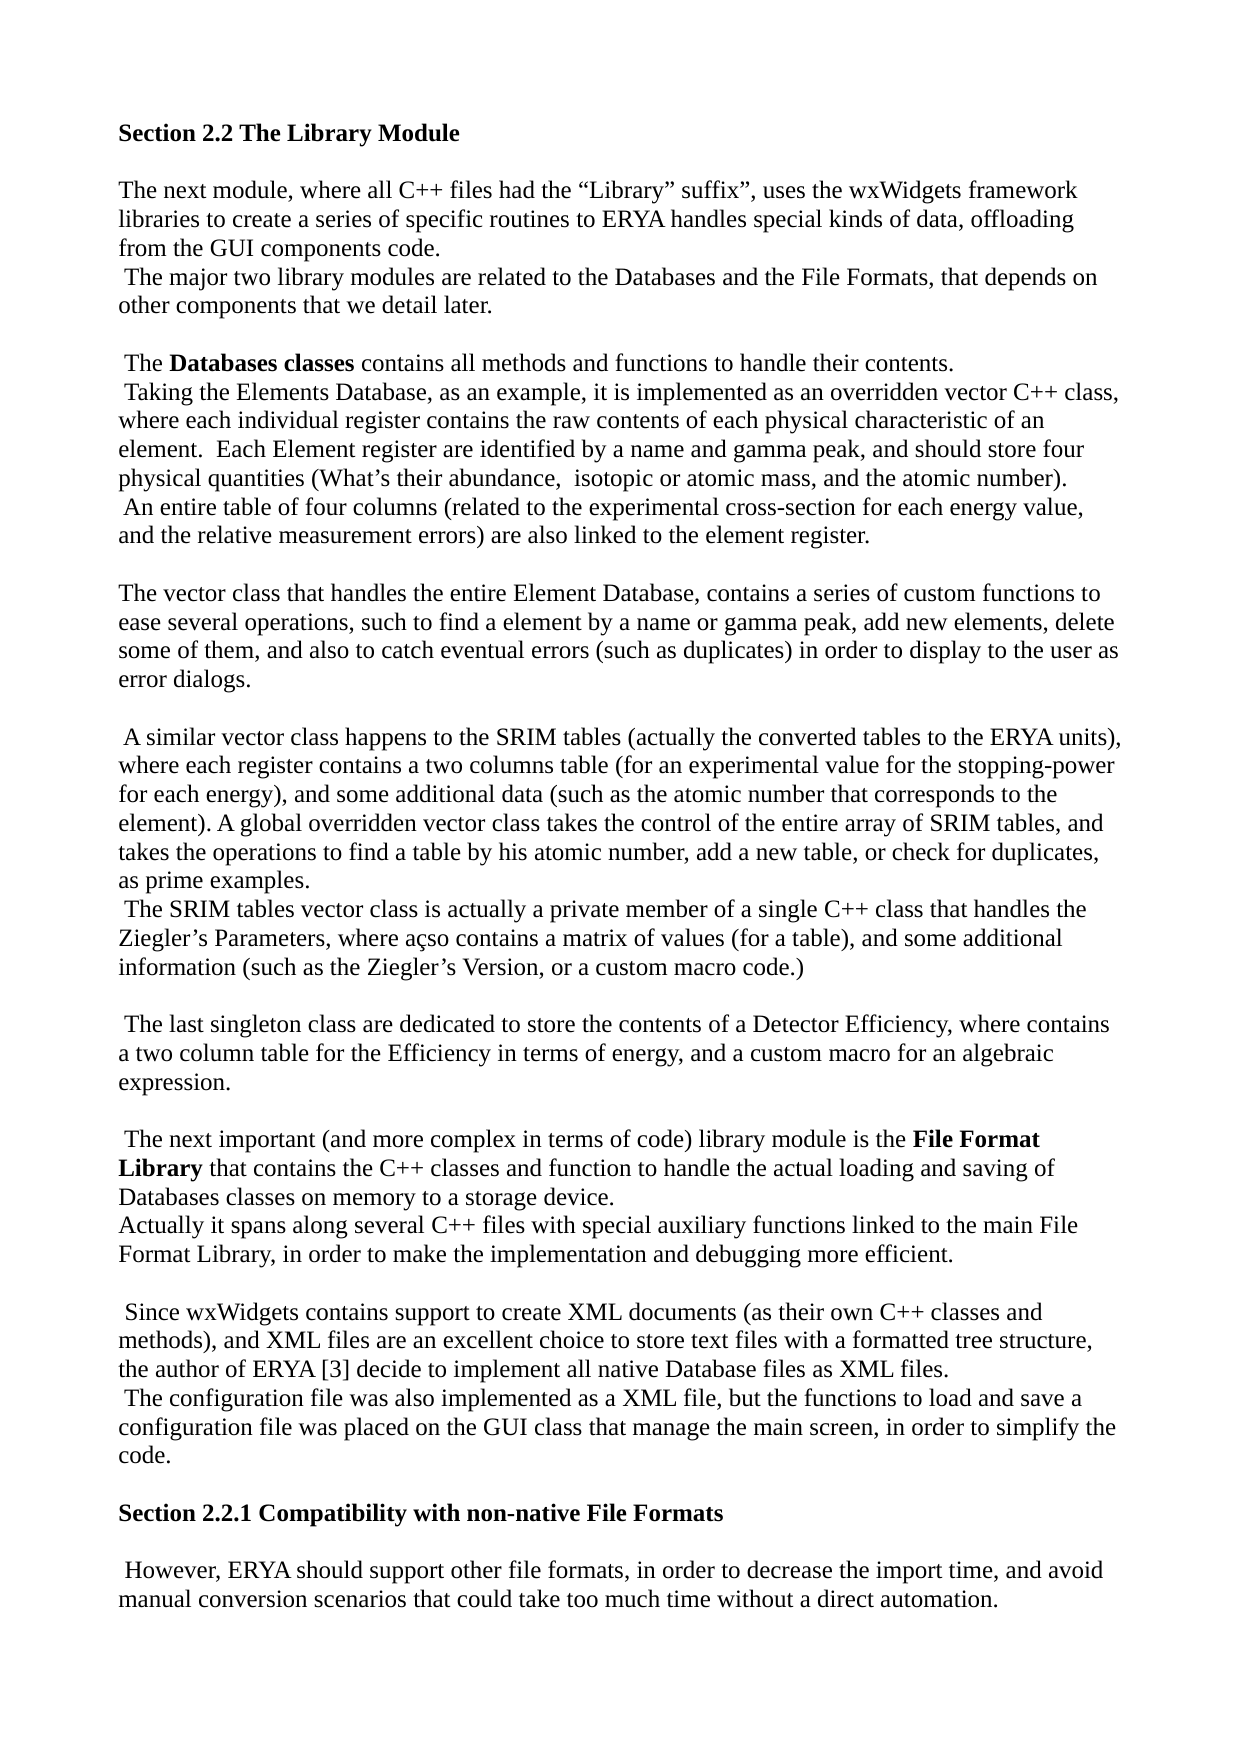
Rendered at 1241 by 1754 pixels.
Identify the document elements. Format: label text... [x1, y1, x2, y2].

text Taking the Elements Database, as an example, it is implemented as an overridden vector C++ class, where each individual register contains the raw contents of each physical characteristic of an element. Each Element register are identified by a name and gamma peak, and should store four physical quantities (What’s their abundance, isotopic or atomic mass, and the atomic number). [118, 377, 1122, 492]
text The configuration file was also implemented as a XML file, but the functions to load and save a configuration file was placed on the GUI class that manage the main screen, in order to simplify the code. [118, 1383, 1122, 1469]
text Since wxWidgets contains support to create XML documents (as their own C++ classes and methods), and XML files are an excellent choice to store text files with a formatted tree structure, the author of ERYA [3] decide to implement all native Database files as XML files. [118, 1297, 1122, 1383]
text The last singleton class are dedicated to store the contents of a Detector Efficiency, where contains a two column table for the Efficiency in terms of energy, and a custom macro for an algebraic expression. [118, 1009, 1122, 1096]
text Section 2.2.1 Compatibility with non-native File Formats [118, 1498, 1122, 1527]
text The next important (and more complex in terms of code) library module is the File Format Library that contains the C++ classes and function to handle the actual loading and saving of Databases classes on memory to a storage device. [118, 1124, 1122, 1211]
text The next module, where all C++ files had the “Library” suffix”, uses the wxWidgets framework libraries to create a series of specific routines to ERYA handles special kinds of data, offloading from the GUI components code. [118, 176, 1122, 262]
text The vector class that handles the entire Element Database, contains a series of custom functions to ease several operations, such to find a element by a name or gamma peak, add new elements, delete some of them, and also to catch eventual errors (such as duplicates) in order to display to the user as error dialogs. [118, 578, 1122, 693]
text The SRIM tables vector class is actually a private member of a single C++ class that handles the Ziegler’s Parameters, where açso contains a matrix of values (for a table), and some additional information (such as the Ziegler’s Version, or a custom macro code.) [118, 894, 1122, 981]
text Actually it spans along several C++ files with special auxiliary functions linked to the main File Format Library, in order to make the implementation and debugging more efficient. [118, 1211, 1122, 1268]
text Section 2.2 The Library Module [118, 118, 1122, 147]
text The major two library modules are related to the Databases and the File Formats, that depends on other components that we detail later. [118, 262, 1122, 319]
text A similar vector class happens to the SRIM tables (actually the converted tables to the ERYA units), where each register contains a two columns table (for an experimental value for the stopping-power for each energy), and some additional data (such as the atomic number that corresponds to the element). A global overridden vector class takes the control of the entire array of SRIM tables, and takes the operations to find a table by his atomic number, add a new table, or check for duplicates, as prime examples. [118, 722, 1122, 894]
text However, ERYA should support other file formats, in order to decrease the import time, and avoid manual conversion scenarios that could take too much time without a direct automation. [118, 1556, 1122, 1613]
text The Databases classes contains all methods and functions to handle their contents. [118, 348, 1122, 377]
text An entire table of four columns (related to the experimental cross-section for each energy value, and the relative measurement errors) are also linked to the element register. [118, 492, 1122, 549]
